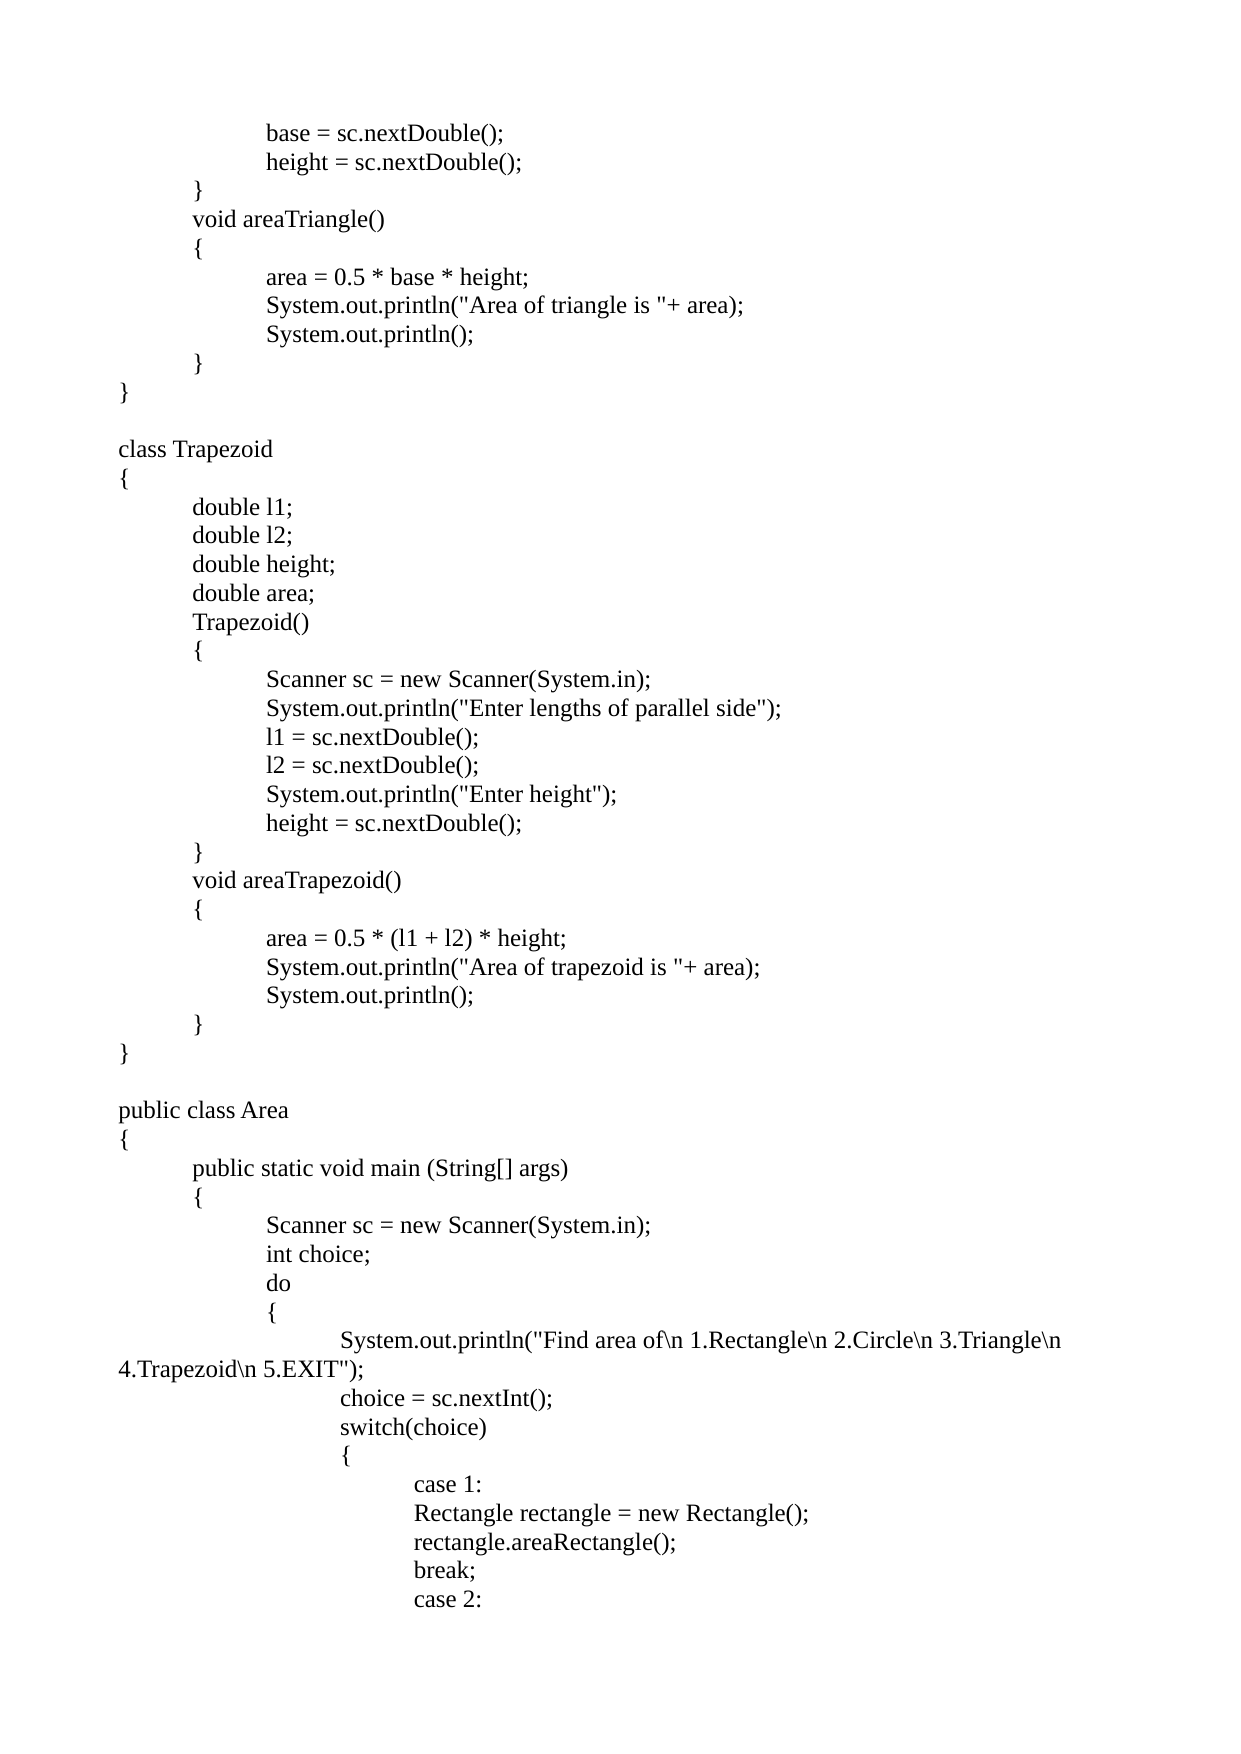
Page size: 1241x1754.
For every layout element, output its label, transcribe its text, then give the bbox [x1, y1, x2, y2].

text Rectangle rectangle = new Rectangle(); [118, 1498, 1122, 1527]
text } [118, 1038, 1122, 1067]
text double l2; [118, 521, 1122, 549]
text } [118, 176, 1122, 204]
text switch(choice) [118, 1412, 1122, 1441]
text { [118, 1297, 1122, 1326]
text { [118, 636, 1122, 664]
text System.out.println("Area of triangle is "+ area); [118, 291, 1122, 319]
text System.out.println("Enter height"); [118, 779, 1122, 808]
text } [118, 377, 1122, 406]
text Scanner sc = new Scanner(System.in); [118, 664, 1122, 693]
text choice = sc.nextInt(); [118, 1383, 1122, 1412]
text { [118, 463, 1122, 492]
text { [118, 1441, 1122, 1469]
text Trapezoid() [118, 607, 1122, 636]
text double l1; [118, 492, 1122, 521]
text area = 0.5 * (l1 + l2) * height; [118, 923, 1122, 952]
text l1 = sc.nextDouble(); [118, 722, 1122, 751]
text System.out.println(); [118, 981, 1122, 1009]
text l2 = sc.nextDouble(); [118, 751, 1122, 779]
text System.out.println("Enter lengths of parallel side"); [118, 693, 1122, 722]
text case 1: [118, 1469, 1122, 1498]
text break; [118, 1556, 1122, 1584]
text rectangle.areaRectangle(); [118, 1527, 1122, 1556]
text double height; [118, 549, 1122, 578]
text { [118, 1124, 1122, 1153]
text } [118, 348, 1122, 377]
text } [118, 1009, 1122, 1038]
text base = sc.nextDouble(); [118, 118, 1122, 147]
text height = sc.nextDouble(); [118, 147, 1122, 176]
text height = sc.nextDouble(); [118, 808, 1122, 837]
text double area; [118, 578, 1122, 607]
text int choice; [118, 1239, 1122, 1268]
text do [118, 1268, 1122, 1297]
text public static void main (String[] args) [118, 1153, 1122, 1182]
text void areaTriangle() [118, 204, 1122, 233]
text { [118, 233, 1122, 262]
text System.out.println("Area of trapezoid is "+ area); [118, 952, 1122, 981]
text public class Area [118, 1096, 1122, 1124]
text void areaTrapezoid() [118, 866, 1122, 894]
text case 2: [118, 1584, 1122, 1613]
text System.out.println("Find area of\n 1.Rectangle\n 2.Circle\n 3.Triangle\n 4.Trapezoid\n 5.EXIT"); [118, 1326, 1122, 1383]
text { [118, 1182, 1122, 1211]
text Scanner sc = new Scanner(System.in); [118, 1211, 1122, 1239]
text class Trapezoid [118, 434, 1122, 463]
text area = 0.5 * base * height; [118, 262, 1122, 291]
text System.out.println(); [118, 319, 1122, 348]
text } [118, 837, 1122, 866]
text { [118, 894, 1122, 923]
